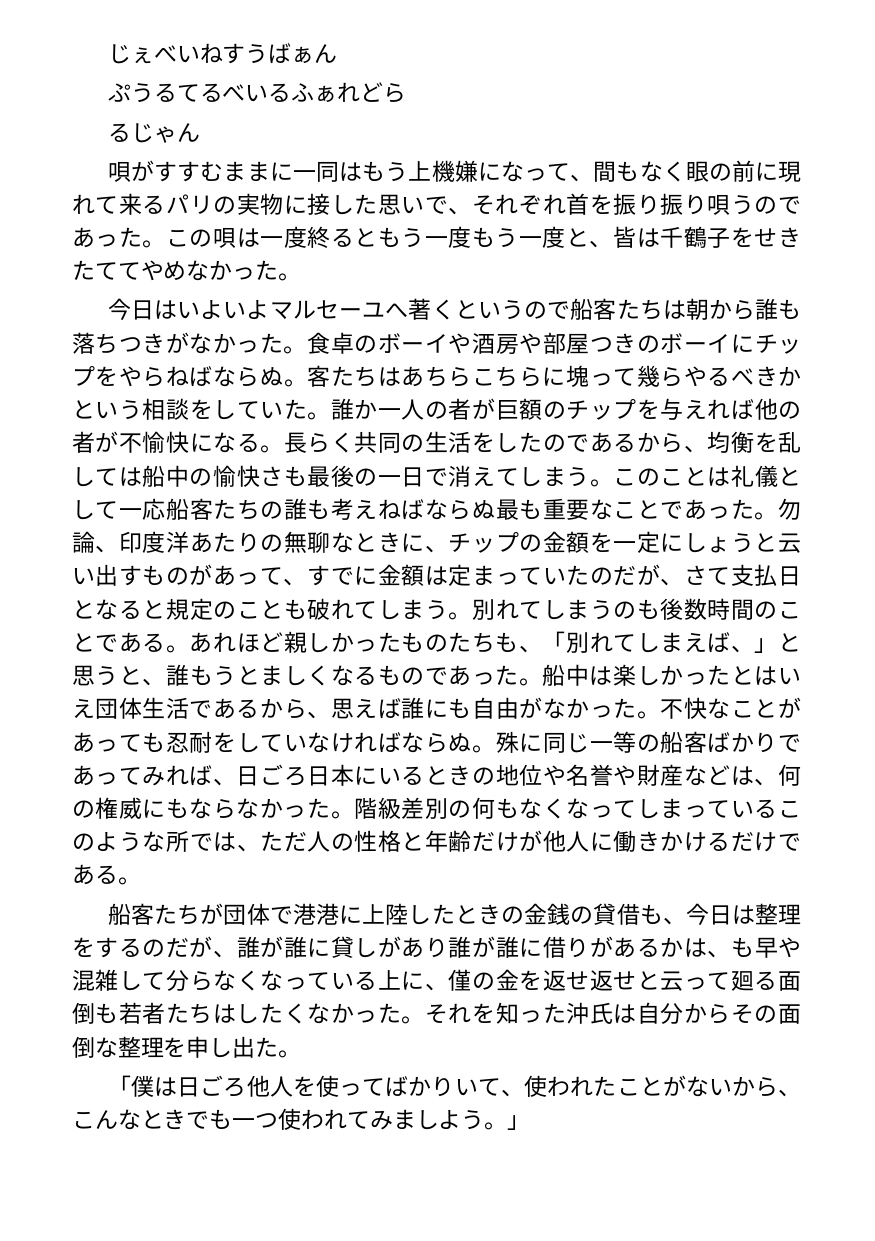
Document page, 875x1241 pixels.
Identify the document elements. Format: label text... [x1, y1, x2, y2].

text 唄がすすむままに一同はもう上機嫌になって、間もなく眼の前に現れて来るパリの実物に接した思いで、それぞれ首を振り振り唄うのであった。この唄は一度終るともう一度もう一度と、皆は千鶴子をせきたててやめなかった。 [72, 153, 802, 286]
text 船客たちが団体で港港に上陸したときの金銭の貸借も、今日は整理をするのだが、誰が誰に貸しがあり誰が誰に借りがあるかは、も早や混雑して分らなくなっている上に、僅の金を返せ返せと云って廻る面倒も若者たちはしたくなかった。それを知った沖氏は自分からその面倒な整理を申し出た。 [72, 896, 802, 1063]
text じぇべいねすうばぁん [72, 36, 802, 69]
text ぷうるてるべいるふぁれどら [72, 75, 802, 108]
text るじゃん [72, 114, 802, 148]
text 今日はいよいよマルセーユへ著くというので船客たちは朝から誰も落ちつきがなかった。食卓のボーイや酒房や部屋つきのボーイにチップをやらねばならぬ。客たちはあちらこちらに塊って幾らやるべきかという相談をしていた。誰か一人の者が巨額のチップを与えれば他の者が不愉快になる。長らく共同の生活をしたのであるから、均衡を乱しては船中の愉快さも最後の一日で消えてしまう。このことは礼儀として一応船客たちの誰も考えねばならぬ最も重要なことであった。勿論、印度洋あたりの無聊なときに、チップの金額を一定にしょうと云い出すものがあって、すでに金額は定まっていたのだが、さて支払日となると規定のことも破れてしまう。別れてしまうのも後数時間のことである。あれほど親しかったものたちも、「別れてしまえば、」と思うと、誰もうとましくなるものであった。船中は楽しかったとはいえ団体生活であるから、思えば誰にも自由がなかった。不快なことがあっても忍耐をしていなければならぬ。殊に同じ一等の船客ばかりであってみれば、日ごろ日本にいるときの地位や名誉や財産などは、何の権威にもならなかった。階級差別の何もなくなってしまっているこのような所では、ただ人の性格と年齢だけが他人に働きかけるだけである。 [72, 292, 802, 891]
text 「僕は日ごろ他人を使ってばかりいて、使われたことがないから、こんなときでも一つ使われてみましよう。」 [72, 1068, 802, 1135]
